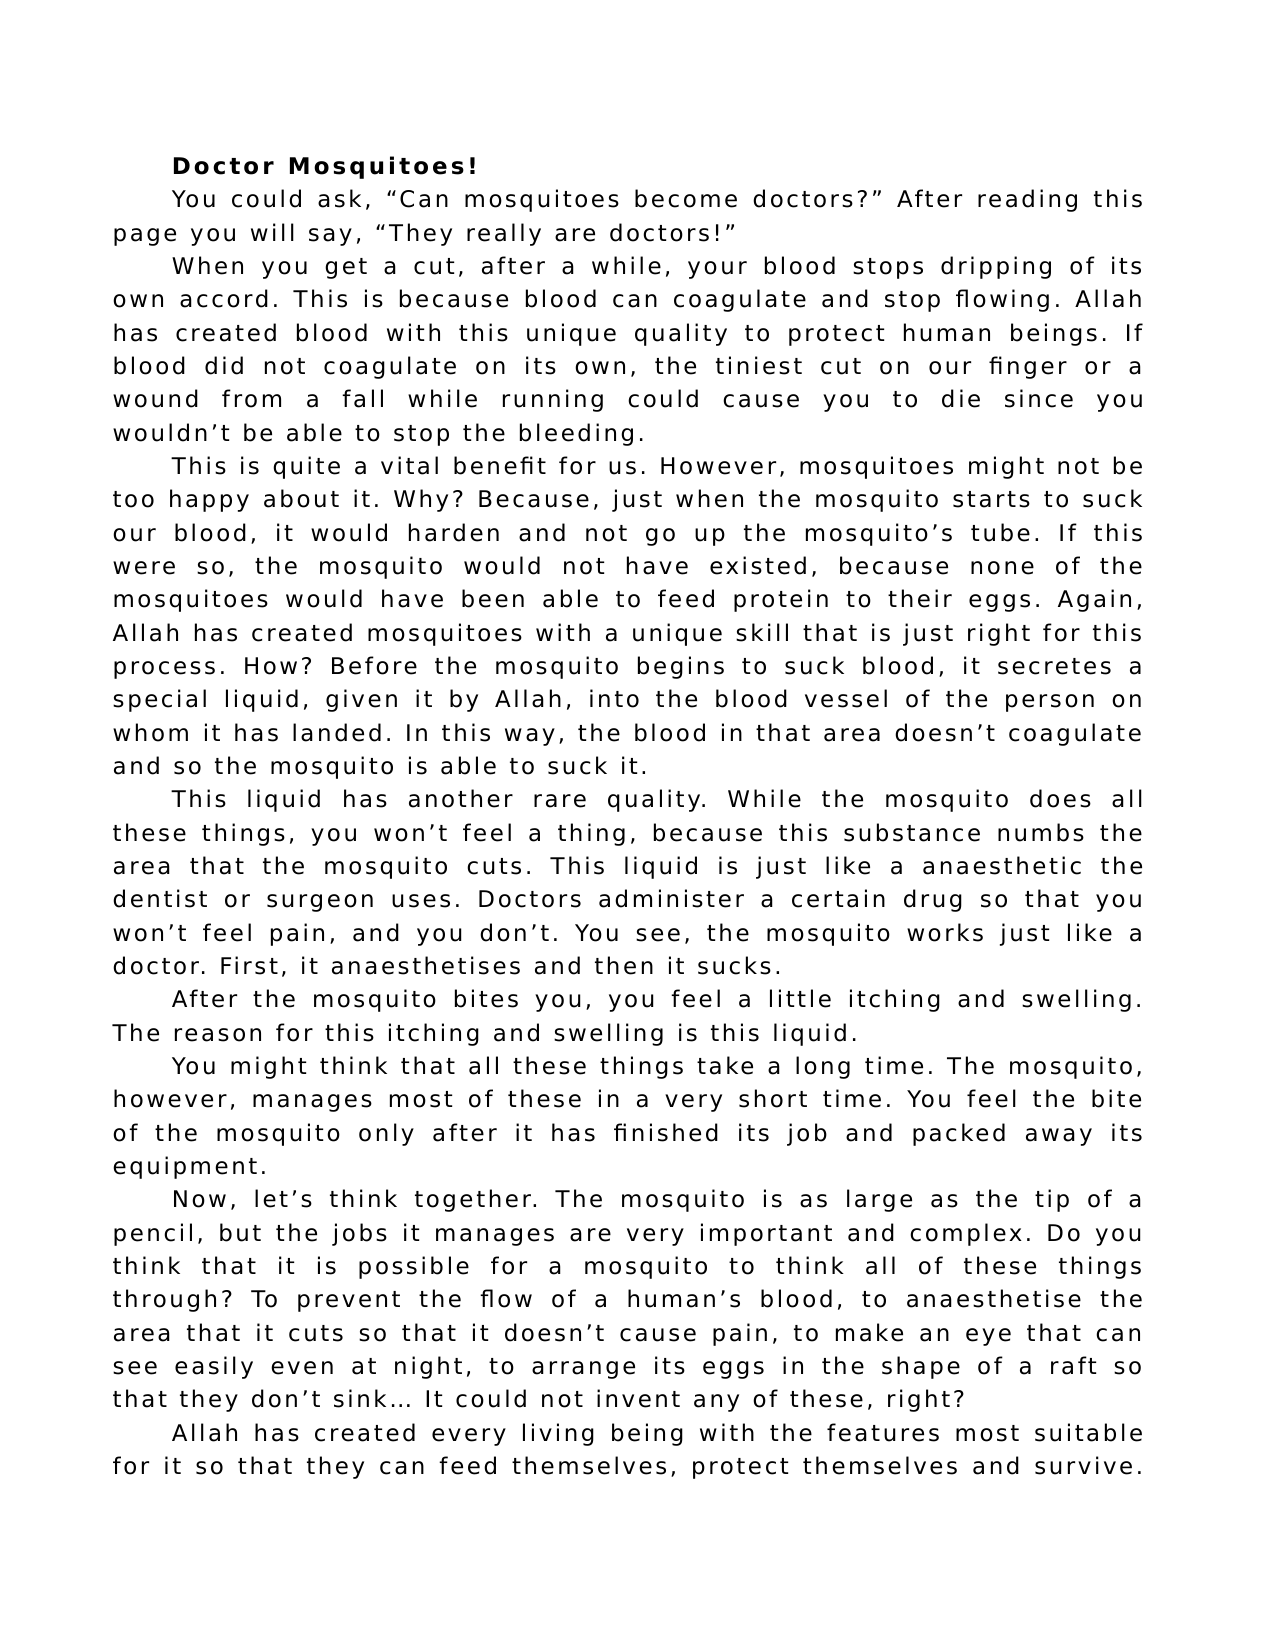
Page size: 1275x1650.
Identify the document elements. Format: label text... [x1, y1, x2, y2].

text Now, let’s think together. The mosquito is as large as the tip of a pencil, but the jobs it manages are very important and complex. Do you think that it is possible for a mosquito to think all of these things through? To prevent the flow of a human’s blood, to anaesthetise the area that it cuts so that it doesn’t cause pain, to make an eye that can see easily even at night, to arrange its eggs in the shape of a raft so that they don’t sink… It could not invent any of these, right? [112, 1181, 1145, 1414]
text This is quite a vital benefit for us. However, mosquitoes might not be too happy about it. Why? Because, just when the mosquito starts to suck our blood, it would harden and not go up the mosquito’s tube. If this were so, the mosquito would not have existed, because none of the mosquitoes would have been able to feed protein to their eggs. Again, Allah has created mosquitoes with a unique skill that is just right for this process. How? Before the mosquito begins to suck blood, it secretes a special liquid, given it by Allah, into the blood vessel of the person on whom it has landed. In this way, the blood in that area doesn’t coagulate and so the mosquito is able to suck it. [112, 448, 1145, 781]
text You could ask, “Can mosquitoes become doctors?” After reading this page you will say, “They really are doctors!” [112, 181, 1145, 248]
text Doctor Mosquitoes! [112, 148, 1145, 181]
text When you get a cut, after a while, your blood stops dripping of its own accord. This is because blood can coagulate and stop flowing. Allah has created blood with this unique quality to protect human beings. If blood did not coagulate on its own, the tiniest cut on our finger or a wound from a fall while running could cause you to die since you wouldn’t be able to stop the bleeding. [112, 248, 1145, 448]
text You might think that all these things take a long time. The mosquito, however, manages most of these in a very short time. You feel the bite of the mosquito only after it has finished its job and packed away its equipment. [112, 1048, 1145, 1181]
text After the mosquito bites you, you feel a little itching and swelling. The reason for this itching and swelling is this liquid. [112, 981, 1145, 1048]
text Allah has created every living being with the features most suitable for it so that they can feed themselves, protect themselves and survive. [112, 1414, 1145, 1481]
text This liquid has another rare quality. While the mosquito does all these things, you won’t feel a thing, because this substance numbs the area that the mosquito cuts. This liquid is just like a anaesthetic the dentist or surgeon uses. Doctors administer a certain drug so that you won’t feel pain, and you don’t. You see, the mosquito works just like a doctor. First, it anaesthetises and then it sucks. [112, 781, 1145, 981]
